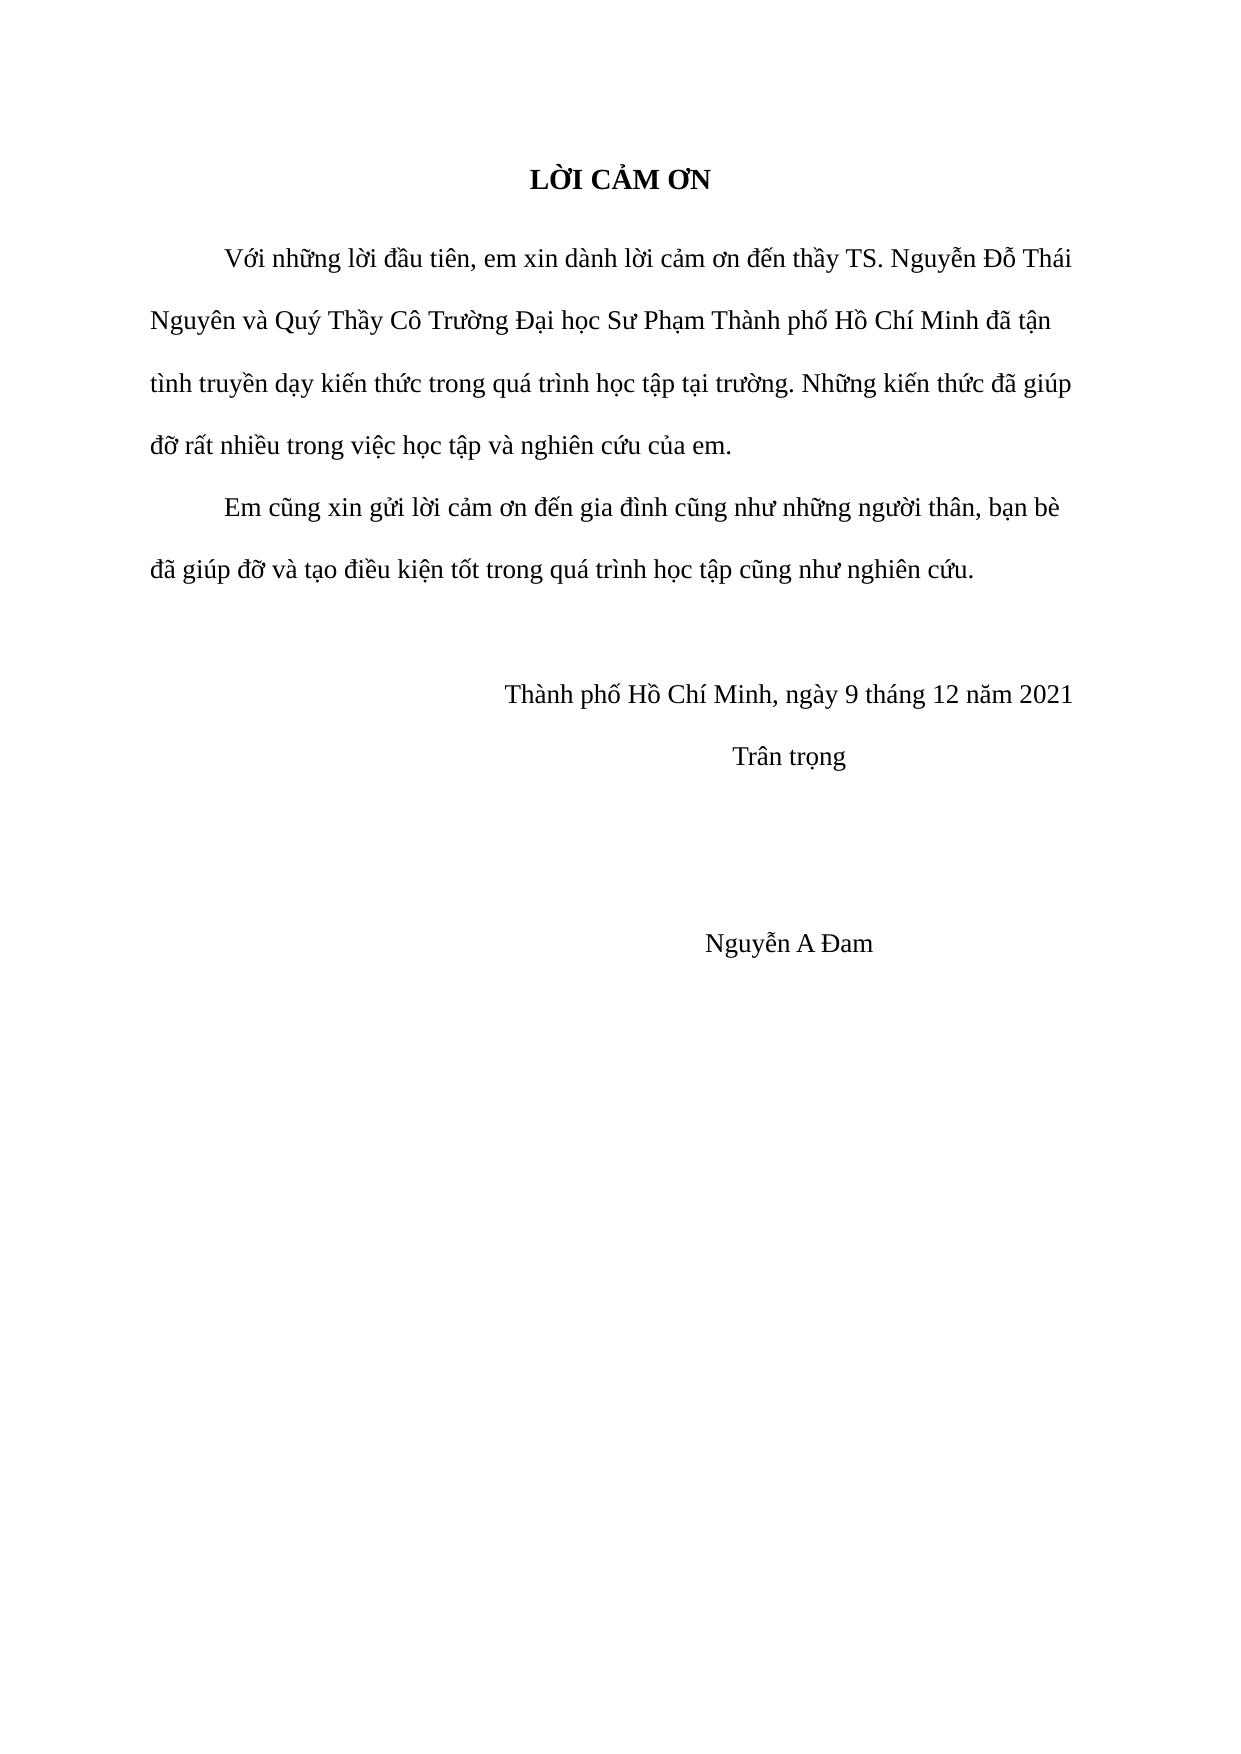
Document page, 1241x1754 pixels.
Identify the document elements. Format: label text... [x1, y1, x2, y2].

text Với những lời đầu tiên, em xin dành lời cảm ơn đến thầy TS. Nguyễn Đỗ Thái Nguyên và Quý Thầy Cô Trường Đại học Sư Phạm Thành phố Hồ Chí Minh đã tận tình truyền dạy kiến thức trong quá trình học tập tại trường. Những kiến thức đã giúp đỡ rất nhiều trong việc học tập và nghiên cứu của em. [150, 242, 1091, 460]
text Nguyễn A Đam [487, 927, 1091, 958]
text Em cũng xin gửi lời cảm ơn đến gia đình cũng như những người thân, bạn bè đã giúp đỡ và tạo điều kiện tốt trong quá trình học tập cũng như nghiên cứu. [150, 491, 1091, 585]
subtitle LỜI CẢM ƠN [150, 162, 1091, 196]
text Thành phố Hồ Chí Minh, ngày 9 tháng 12 năm 2021 [487, 678, 1091, 709]
text Trân trọng [487, 740, 1091, 772]
